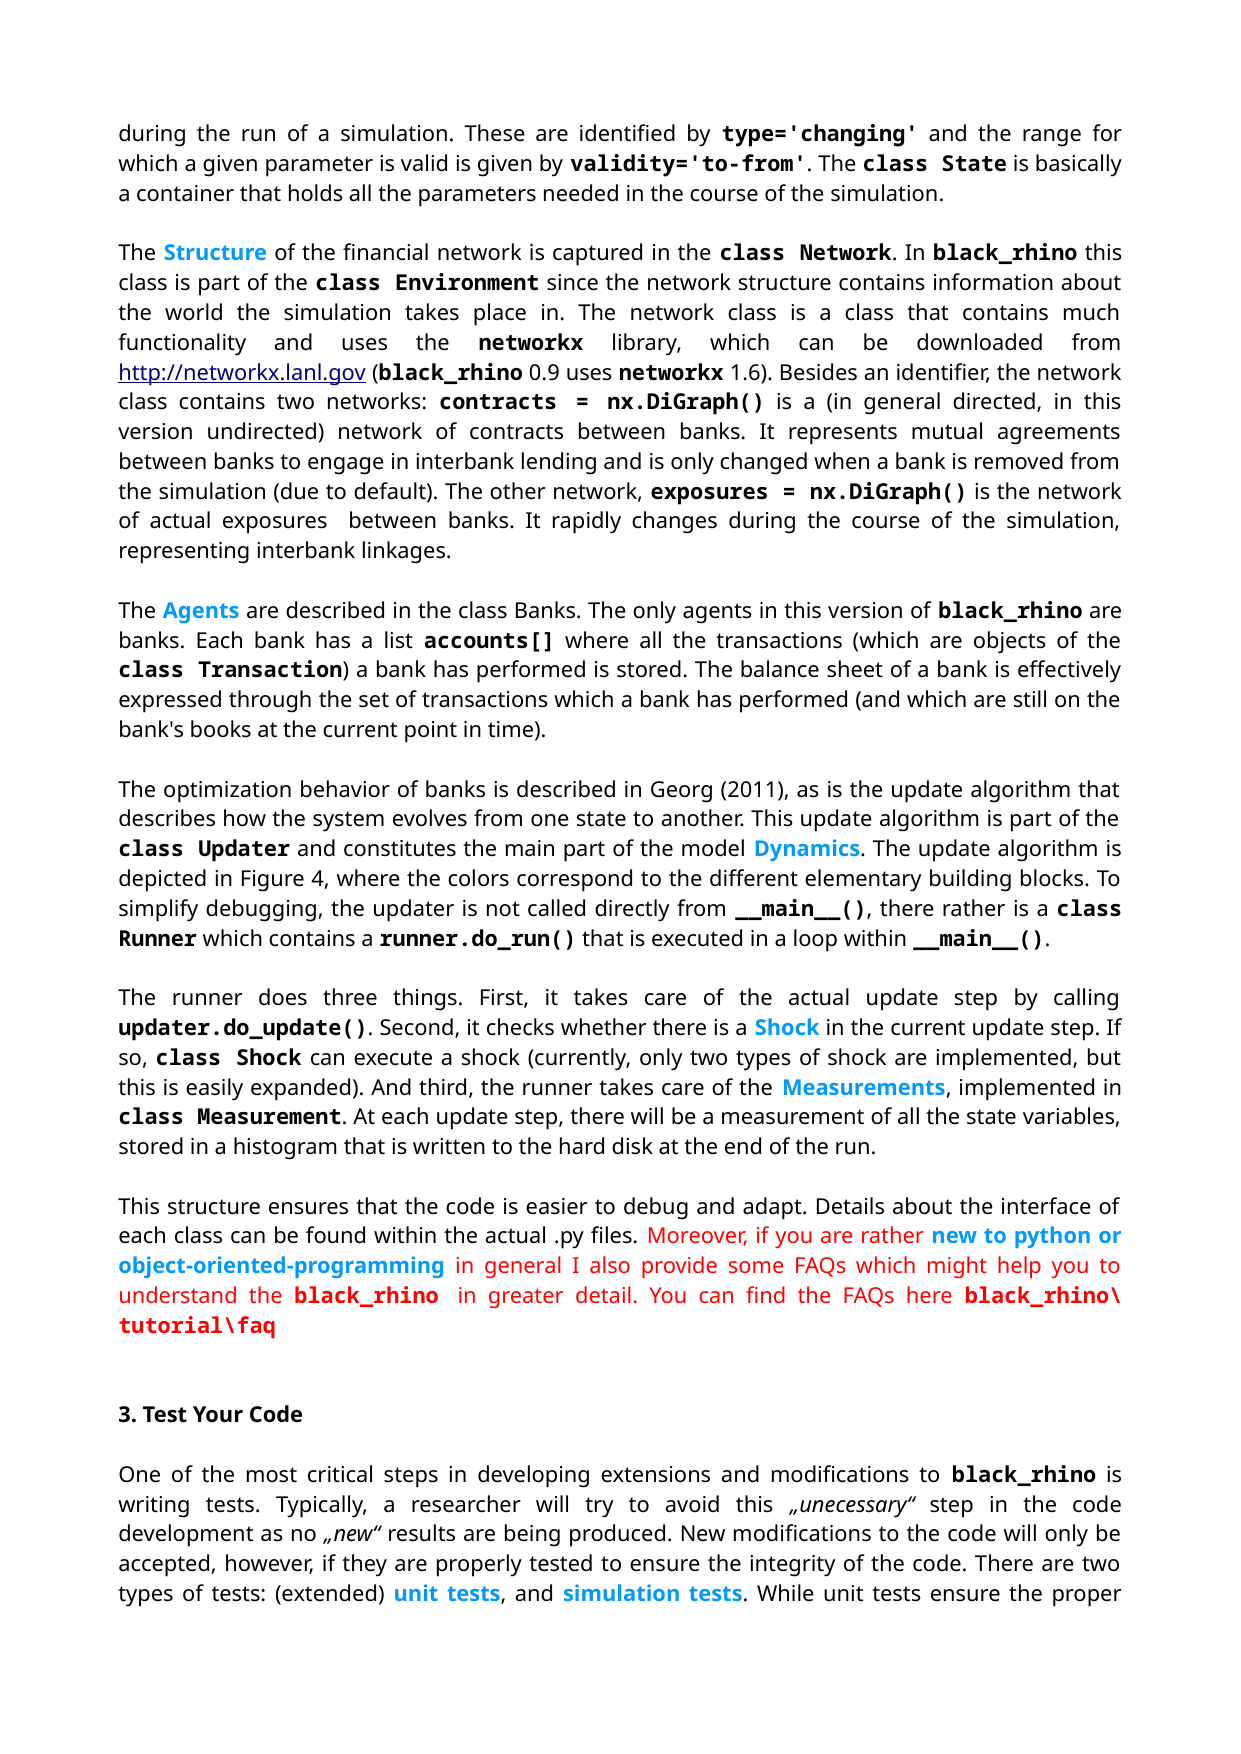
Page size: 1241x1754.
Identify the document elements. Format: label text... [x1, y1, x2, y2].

text The runner does three things. First, it takes care of the actual update step by calling updater.do_update(). Second, it checks whether there is a Shock in the current update step. If so, class Shock can execute a shock (currently, only two types of shock are implemented, but this is easily expanded). And third, the runner takes care of the Measurements, implemented in class Measurement. At each update step, there will be a measurement of all the state variables, stored in a histogram that is written to the hard disk at the end of the run. [118, 982, 1122, 1161]
text One of the most critical steps in developing extensions and modifications to black_rhino is writing tests. Typically, a researcher will try to avoid this „unecessary“ step in the code development as no „new“ results are being produced. New modifications to the code will only be accepted, however, if they are properly tested to ensure the integrity of the code. There are two types of tests: (extended) unit tests, and simulation tests. While unit tests ensure the proper [118, 1459, 1122, 1608]
text The Structure of the financial network is captured in the class Network. In black_rhino this class is part of the class Environment since the network structure contains information about the world the simulation takes place in. The network class is a class that contains much functionality and uses the networkx library, which can be downloaded from http://networkx.lanl.gov (black_rhino 0.9 uses networkx 1.6). Besides an identifier, the network class contains two networks: contracts = nx.DiGraph() is a (in general directed, in this version undirected) network of contracts between banks. It represents mutual agreements between banks to engage in interbank lending and is only changed when a bank is removed from the simulation (due to default). The other network, exposures = nx.DiGraph() is the network of actual exposures between banks. It rapidly changes during the course of the simulation, representing interbank linkages. [118, 237, 1122, 565]
text The optimization behavior of banks is described in Georg (2011), as is the update algorithm that describes how the system evolves from one state to another. This update algorithm is part of the class Updater and constitutes the main part of the model Dynamics. The update algorithm is depicted in Figure 4, where the colors correspond to the different elementary building blocks. To simplify debugging, the updater is not called directly from __main__(), there rather is a class Runner which contains a runner.do_run() that is executed in a loop within __main__(). [118, 773, 1122, 952]
text The Agents are described in the class Banks. The only agents in this version of black_rhino are banks. Each bank has a list accounts[] where all the transactions (which are objects of the class Transaction) a bank has performed is stored. The balance sheet of a bank is effectively expressed through the set of transactions which a bank has performed (and which are still on the bank's books at the current point in time). [118, 595, 1122, 744]
text 3. Test Your Code [118, 1399, 1122, 1429]
text This structure ensures that the code is easier to debug and adapt. Details about the interface of each class can be found within the actual .py files. Moreover, if you are rather new to python or object-oriented-programming in general I also provide some FAQs which might help you to understand the black_rhino in greater detail. You can find the FAQs here black_rhino\tutorial\faq [118, 1191, 1122, 1339]
text during the run of a simulation. These are identified by type='changing' and the range for which a given parameter is valid is given by validity='to-from'. The class State is basically a container that holds all the parameters needed in the course of the simulation. [118, 118, 1122, 207]
